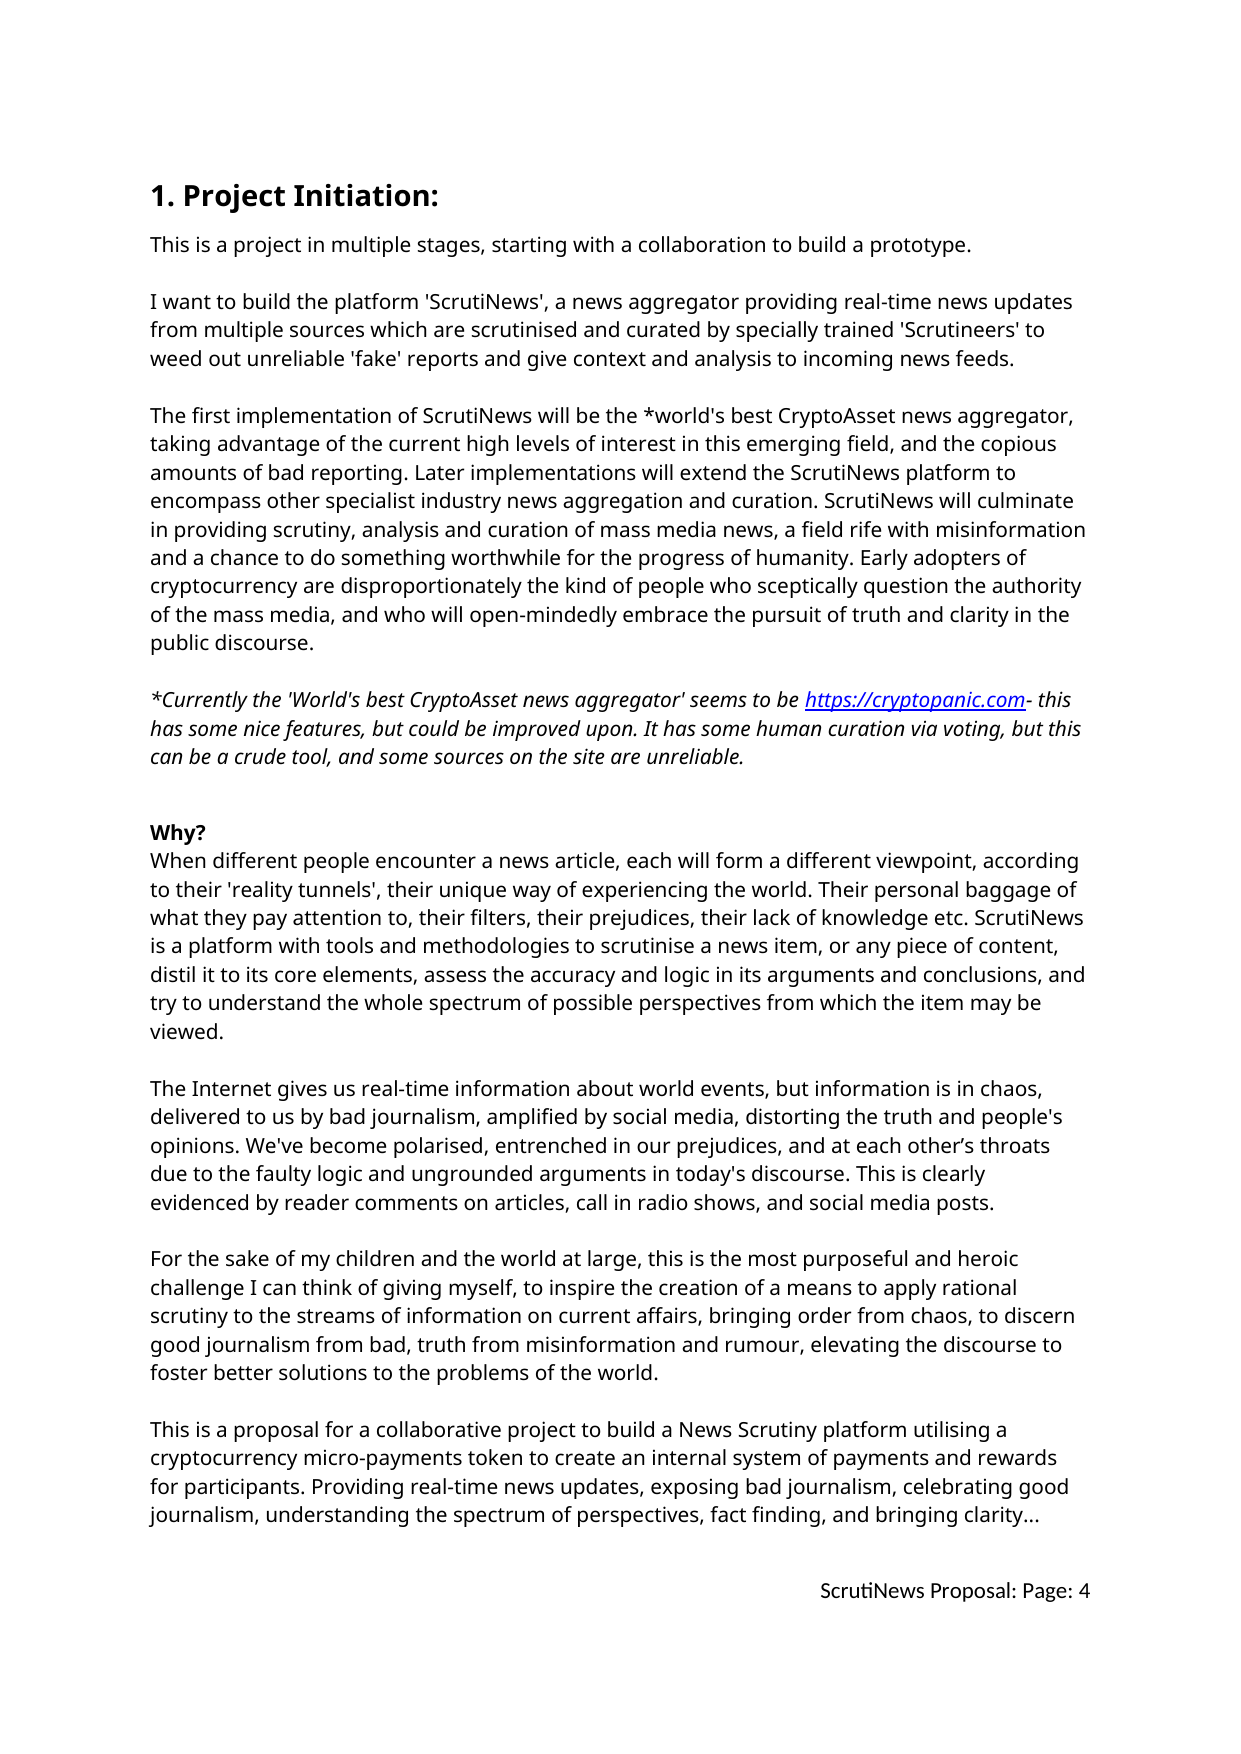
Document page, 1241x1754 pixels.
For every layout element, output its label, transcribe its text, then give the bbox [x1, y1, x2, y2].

text This is a project in multiple stages, starting with a collaboration to build a prototype. [150, 230, 1090, 259]
text I want to build the platform 'ScrutiNews', a news aggregator providing real-time news updates from multiple sources which are scrutinised and curated by specially trained 'Scrutineers' to weed out unreliable 'fake' reports and give context and analysis to incoming news feeds. [150, 287, 1090, 372]
text The first implementation of ScrutiNews will be the *world's best CryptoAsset news aggregator, taking advantage of the current high levels of interest in this emerging field, and the copious amounts of bad reporting. Later implementations will extend the ScrutiNews platform to encompass other specialist industry news aggregation and curation. ScrutiNews will culminate in providing scrutiny, analysis and curation of mass media news, a field rife with misinformation and a chance to do something worthwhile for the progress of humanity. Early adopters of cryptocurrency are disproportionately the kind of people who sceptically question the authority of the mass media, and who will open-mindedly embrace the pursuit of truth and clarity in the public discourse. [150, 401, 1090, 657]
subtitle 1. Project Initiation: [150, 175, 1090, 215]
text When different people encounter a news article, each will form a different viewpoint, according to their 'reality tunnels', their unique way of experiencing the world. Their personal baggage of what they pay attention to, their filters, their prejudices, their lack of knowledge etc. ScrutiNews is a platform with tools and methodologies to scrutinise a news item, or any piece of content, distil it to its core elements, assess the accuracy and logic in its arguments and conclusions, and try to understand the whole spectrum of possible perspectives from which the item may be viewed. [150, 846, 1090, 1045]
text The Internet gives us real-time information about world events, but information is in chaos, delivered to us by bad journalism, amplified by social media, distorting the truth and people's opinions. We've become polarised, entrenched in our prejudices, and at each other’s throats due to the faulty logic and ungrounded arguments in today's discourse. This is clearly evidenced by reader comments on articles, call in radio shows, and social media posts. [150, 1074, 1090, 1216]
text This is a proposal for a collaborative project to build a News Scrutiny platform utilising a cryptocurrency micro-payments token to create an internal system of payments and rewards for participants. Providing real-time news updates, exposing bad journalism, celebrating good journalism, understanding the spectrum of perspectives, fact finding, and bringing clarity... [150, 1415, 1090, 1529]
text *Currently the 'World's best CryptoAsset news aggregator' seems to be https://cryptopanic.com- this has some nice features, but could be improved upon. It has some human curation via voting, but this can be a crude tool, and some sources on the site are unreliable. [150, 685, 1090, 771]
text For the sake of my children and the world at large, this is the most purposeful and heroic challenge I can think of giving myself, to inspire the creation of a means to apply rational scrutiny to the streams of information on current affairs, bringing order from chaos, to discern good journalism from bad, truth from misinformation and rumour, elevating the discourse to foster better solutions to the problems of the world. [150, 1244, 1090, 1387]
text Why? [150, 818, 1090, 846]
